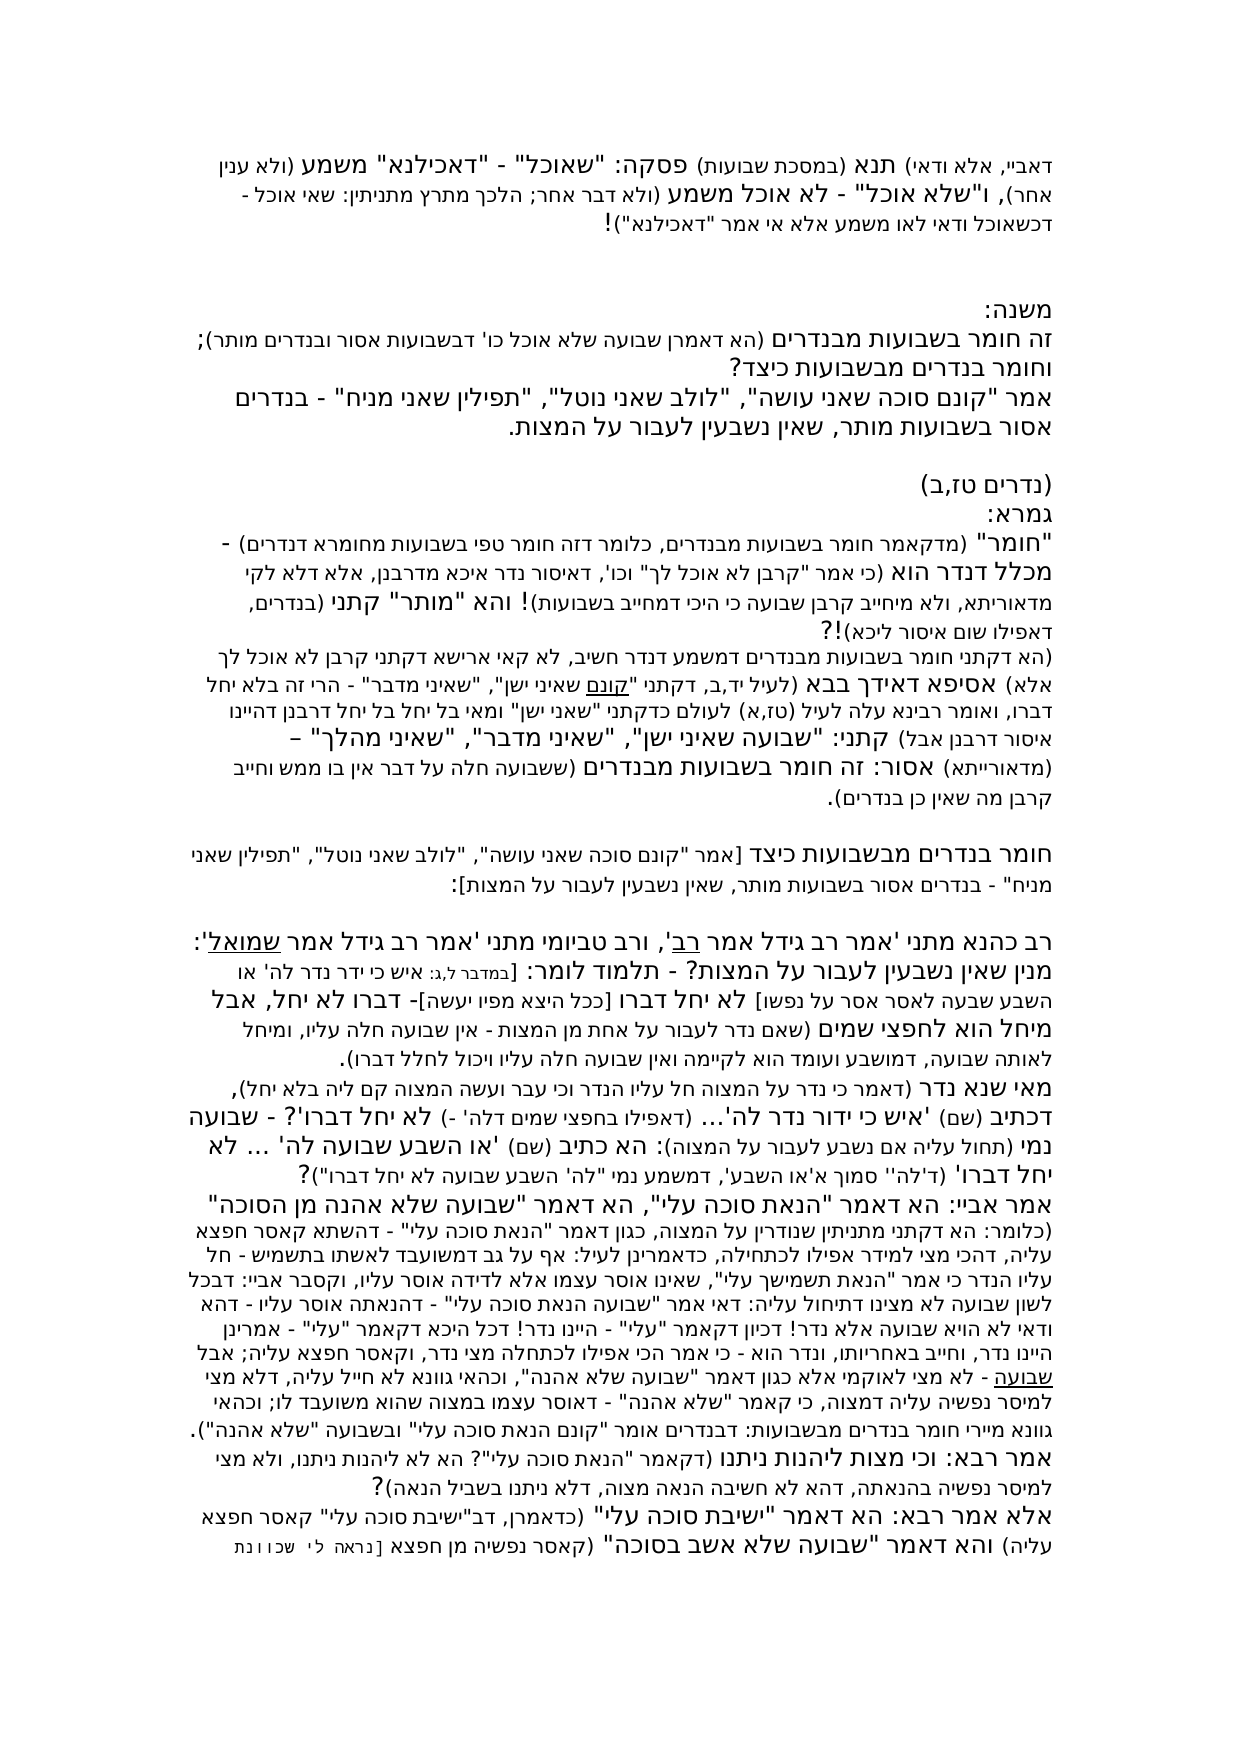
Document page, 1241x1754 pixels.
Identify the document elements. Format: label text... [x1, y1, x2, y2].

text גמרא: [187, 499, 1053, 528]
text אמר רבא: וכי מצות ליהנות ניתנו (דקאמר "הנאת סוכה עלי"? הא לא ליהנות ניתנו, ולא מצי למיסר נפשיה בהנאתה, דהא לא חשיבה הנאה מצוה, דלא ניתנו בשביל הנאה)? [187, 1443, 1053, 1501]
text אמר אביי: הא דאמר "הנאת סוכה עלי", הא דאמר "שבועה שלא אהנה מן הסוכה" (כלומר: הא דקתני מתניתין שנודרין על המצוה, כגון דאמר "הנאת סוכה עלי" - דהשתא קאסר חפצא עליה, דהכי מצי למידר אפילו לכתחילה, כדאמרינן לעיל: אף על גב דמשועבד לאשתו בתשמיש - חל עליו הנדר כי אמר "הנאת תשמישך עלי", שאינו אוסר עצמו אלא לדידה אוסר עליו, וקסבר אביי: דבכל לשון שבועה לא מצינו דתיחול עליה: דאי אמר "שבועה הנאת סוכה עלי" - דהנאתה אוסר עליו - דהא ודאי לא הויא שבועה אלא נדר! דכיון דקאמר "עלי" - היינו נדר! דכל היכא דקאמר "עלי" - אמרינן היינו נדר, וחייב באחריותו, ונדר הוא - כי אמר הכי אפילו לכתחלה מצי נדר, וקאסר חפצא עליה; אבל שבועה - לא מצי לאוקמי אלא כגון דאמר "שבועה שלא אהנה", וכהאי גוונא לא חייל עליה, דלא מצי למיסר נפשיה עליה דמצוה, כי קאמר "שלא אהנה" - דאוסר עצמו במצוה שהוא משועבד לו; וכהאי גוונא מיירי חומר בנדרים מבשבועות: דבנדרים אומר "קונם הנאת סוכה עלי" ובשבועה "שלא אהנה"). [187, 1190, 1053, 1443]
text אמר "קונם סוכה שאני עושה", "לולב שאני נוטל", "תפילין שאני מניח" - בנדרים אסור בשבועות מותר, שאין נשבעין לעבור על המצות. [187, 383, 1053, 441]
text דאביי, אלא ודאי) תנא (במסכת שבועות) פסקה: "שאוכל" - "דאכילנא" משמע (ולא ענין אחר), ו"שלא אוכל" - לא אוכל משמע (ולא דבר אחר; הלכך מתרץ מתניתין: שאי אוכל - דכשאוכל ודאי לאו משמע אלא אי אמר "דאכילנא")! [187, 150, 1053, 238]
text רב כהנא מתני 'אמר רב גידל אמר רב', ורב טביומי מתני 'אמר רב גידל אמר שמואל': מנין שאין נשבעין לעבור על המצות? - תלמוד לומר: [במדבר ל,ג: איש כי ידר נדר לה' או השבע שבעה לאסר אסר על נפשו] לא יחל דברו [ככל היצא מפיו יעשה]- דברו לא יחל, אבל מיחל הוא לחפצי שמים (שאם נדר לעבור על אחת מן המצות - אין שבועה חלה עליו, ומיחל לאותה שבועה, דמושבע ועומד הוא לקיימה ואין שבועה חלה עליו ויכול לחלל דברו). [187, 927, 1053, 1073]
text (נדרים טז,ב) [187, 470, 1053, 499]
text זה חומר בשבועות מבנדרים (הא דאמרן שבועה שלא אוכל כו' דבשבועות אסור ובנדרים מותר); וחומר בנדרים מבשבועות כיצד? [187, 324, 1053, 383]
text (הא דקתני חומר בשבועות מבנדרים דמשמע דנדר חשיב, לא קאי ארישא דקתני קרבן לא אוכל לך אלא) אסיפא דאידך בבא (לעיל יד,ב, דקתני "קונם שאיני ישן", "שאיני מדבר" - הרי זה בלא יחל דברו, ואומר רבינא עלה לעיל (טז,א) לעולם כדקתני "שאני ישן" ומאי בל יחל בל יחל דרבנן דהיינו איסור דרבנן אבל) קתני: "שבועה שאיני ישן", "שאיני מדבר", "שאיני מהלך" – (מדאורייתא) אסור: זה חומר בשבועות מבנדרים (ששבועה חלה על דבר אין בו ממש וחייב קרבן מה שאין כן בנדרים). [187, 645, 1053, 811]
text חומר בנדרים מבשבועות כיצד [אמר "קונם סוכה שאני עושה", "לולב שאני נוטל", "תפילין שאני מניח" - בנדרים אסור בשבועות מותר, שאין נשבעין לעבור על המצות]: [187, 839, 1053, 898]
text מאי שנא נדר (דאמר כי נדר על המצוה חל עליו הנדר וכי עבר ועשה המצוה קם ליה בלא יחל), דכתיב (שם) 'איש כי ידור נדר לה'... (דאפילו בחפצי שמים דלה' -) לא יחל דברו'? - שבועה נמי (תחול עליה אם נשבע לעבור על המצוה): הא כתיב (שם) 'או השבע שבועה לה' ... לא יחל דברו' (ד'לה'' סמוך א'או השבע', דמשמע נמי "לה' השבע שבועה לא יחל דברו")? [187, 1073, 1053, 1190]
text משנה: [187, 295, 1053, 324]
text "חומר" (מדקאמר חומר בשבועות מבנדרים, כלומר דזה חומר טפי בשבועות מחומרא דנדרים) - מכלל דנדר הוא (כי אמר "קרבן לא אוכל לך" וכו', דאיסור נדר איכא מדרבנן, אלא דלא לקי מדאוריתא, ולא מיחייב קרבן שבועה כי היכי דמחייב בשבועות)! והא "מותר" קתני (בנדרים, דאפילו שום איסור ליכא)!? [187, 528, 1053, 645]
text אלא אמר רבא: הא דאמר "ישיבת סוכה עלי" (כדאמרן, דב"ישיבת סוכה עלי" קאסר חפצא עליה) והא דאמר "שבועה שלא אשב בסוכה" (קאסר נפשיה מן חפצא [נראה לי שכוונת [187, 1501, 1053, 1560]
